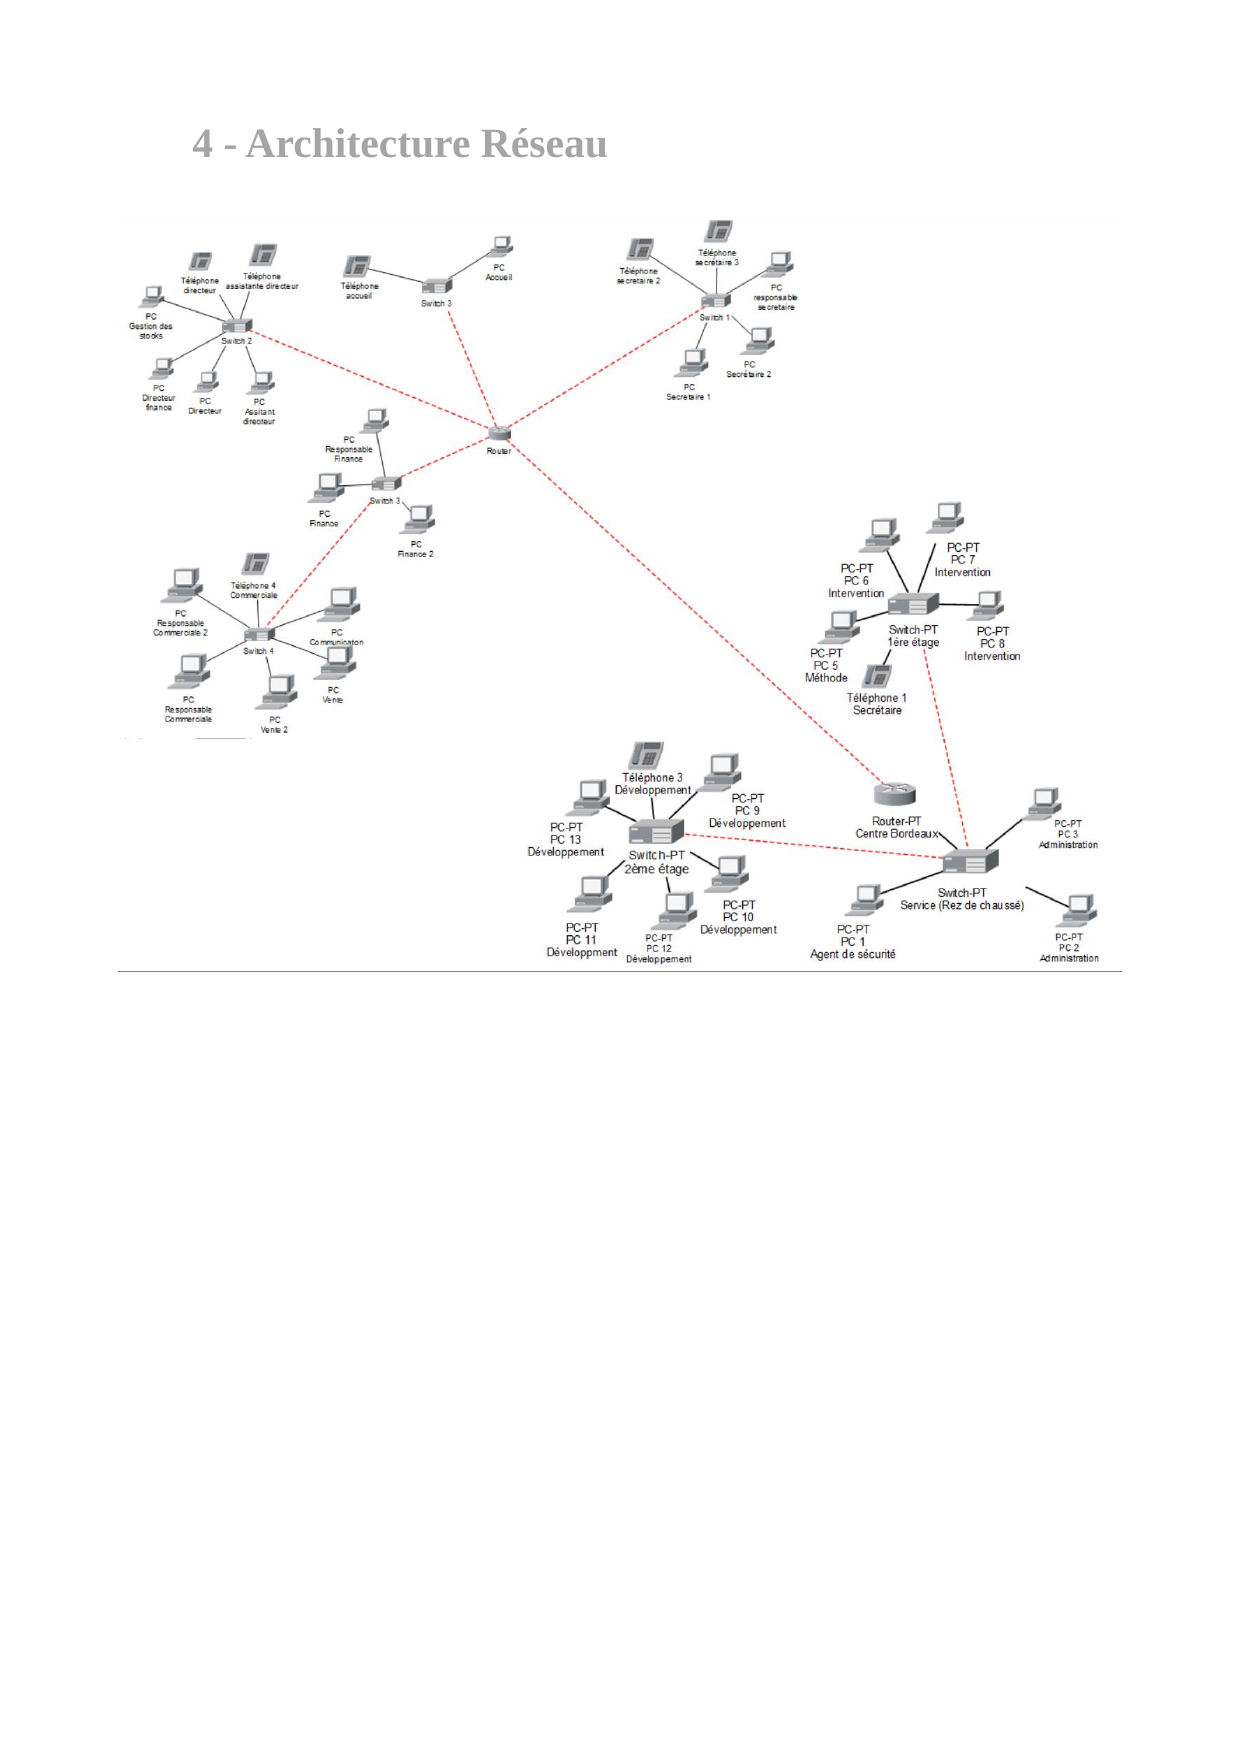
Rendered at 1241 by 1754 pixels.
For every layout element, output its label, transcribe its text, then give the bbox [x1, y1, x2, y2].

text 4 - Architecture Réseau [118, 118, 1122, 166]
